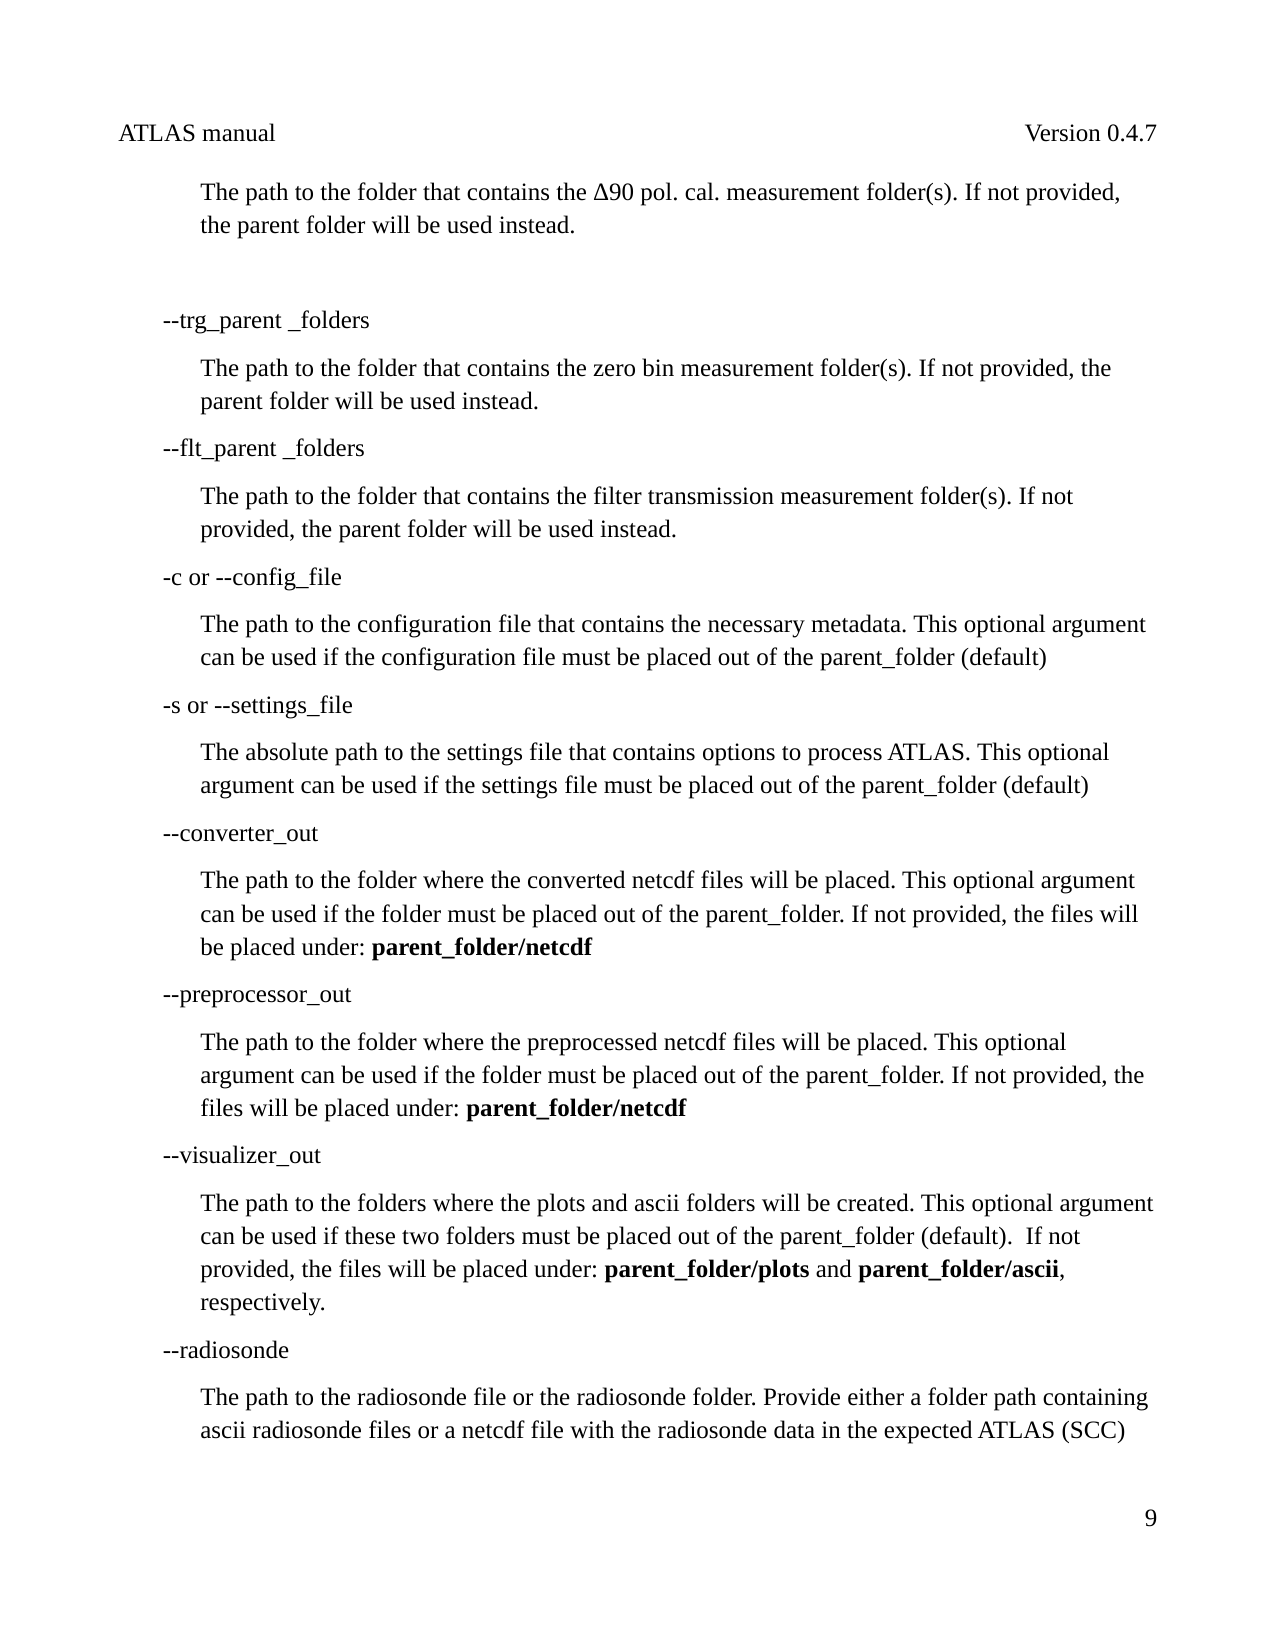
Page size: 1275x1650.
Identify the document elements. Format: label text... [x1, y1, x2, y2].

list The path to the folder that contains the filter transmission measurement folder(s). If not provided, the parent folder will be used instead. [163, 481, 1157, 543]
list The path to the folder that contains the Δ90 pol. cal. measurement folder(s). If not provided, the parent folder will be used instead. [163, 177, 1157, 239]
list --flt_parent _folders [125, 433, 1157, 462]
list The path to the folder where the preprocessed netcdf files will be placed. This optional argument can be used if the folder must be placed out of the parent_folder. If not provided, the files will be placed under: parent_folder/netcdf [163, 1027, 1157, 1122]
list --radiosonde [125, 1335, 1157, 1363]
list --trg_parent _folders [125, 305, 1157, 334]
list The absolute path to the settings file that contains options to process ATLAS. This optional argument can be used if the settings file must be placed out of the parent_folder (default) [163, 737, 1157, 799]
list The path to the radiosonde file or the radiosonde folder. Provide either a folder path containing ascii radiosonde files or a netcdf file with the radiosonde data in the expected ATLAS (SCC) [163, 1382, 1157, 1444]
list -c or --config_file [125, 562, 1157, 590]
list The path to the folders where the plots and ascii folders will be created. This optional argument can be used if these two folders must be placed out of the parent_folder (default). If not provided, the files will be placed under: parent_folder/plots and parent_folder/ascii, respectively. [163, 1188, 1157, 1316]
list The path to the folder that contains the zero bin measurement folder(s). If not provided, the parent folder will be used instead. [163, 353, 1157, 414]
list --converter_out [125, 818, 1157, 847]
list The path to the configuration file that contains the necessary metadata. This optional argument can be used if the configuration file must be placed out of the parent_folder (default) [163, 609, 1157, 671]
list --visualizer_out [125, 1141, 1157, 1169]
list --preprocessor_out [125, 979, 1157, 1008]
list -s or --settings_file [125, 690, 1157, 718]
list The path to the folder where the converted netcdf files will be placed. This optional argument can be used if the folder must be placed out of the parent_folder. If not provided, the files will be placed under: parent_folder/netcdf [163, 866, 1157, 960]
